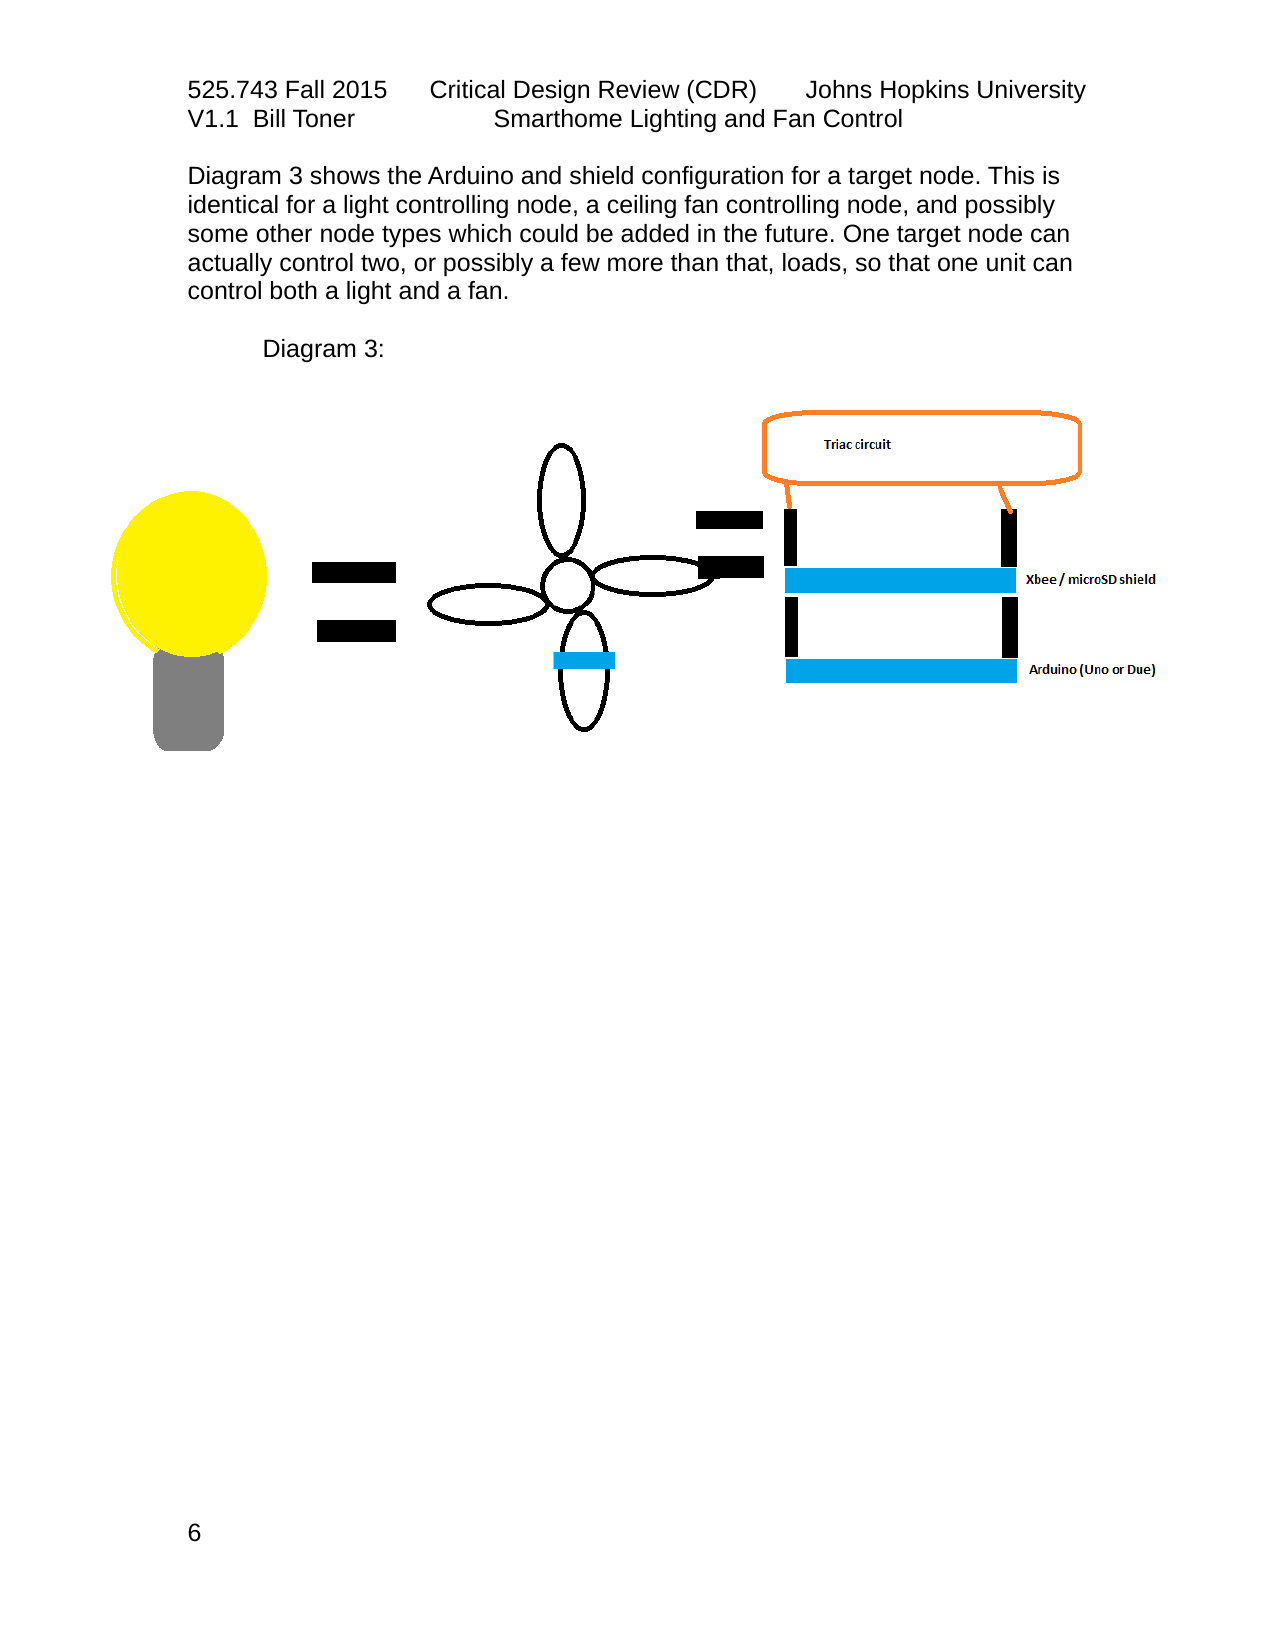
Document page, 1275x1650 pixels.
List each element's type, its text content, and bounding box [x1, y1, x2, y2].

text Diagram 3 shows the Arduino and shield configuration for a target node. This is identical for a light controlling node, a ceiling fan controlling node, and possibly some other node types which could be added in the future. One target node can actually control two, or possibly a few more than that, loads, so that one unit can control both a light and a fan. [187, 161, 1087, 305]
text Diagram 3: [187, 334, 1087, 362]
picture [89, 374, 1180, 760]
